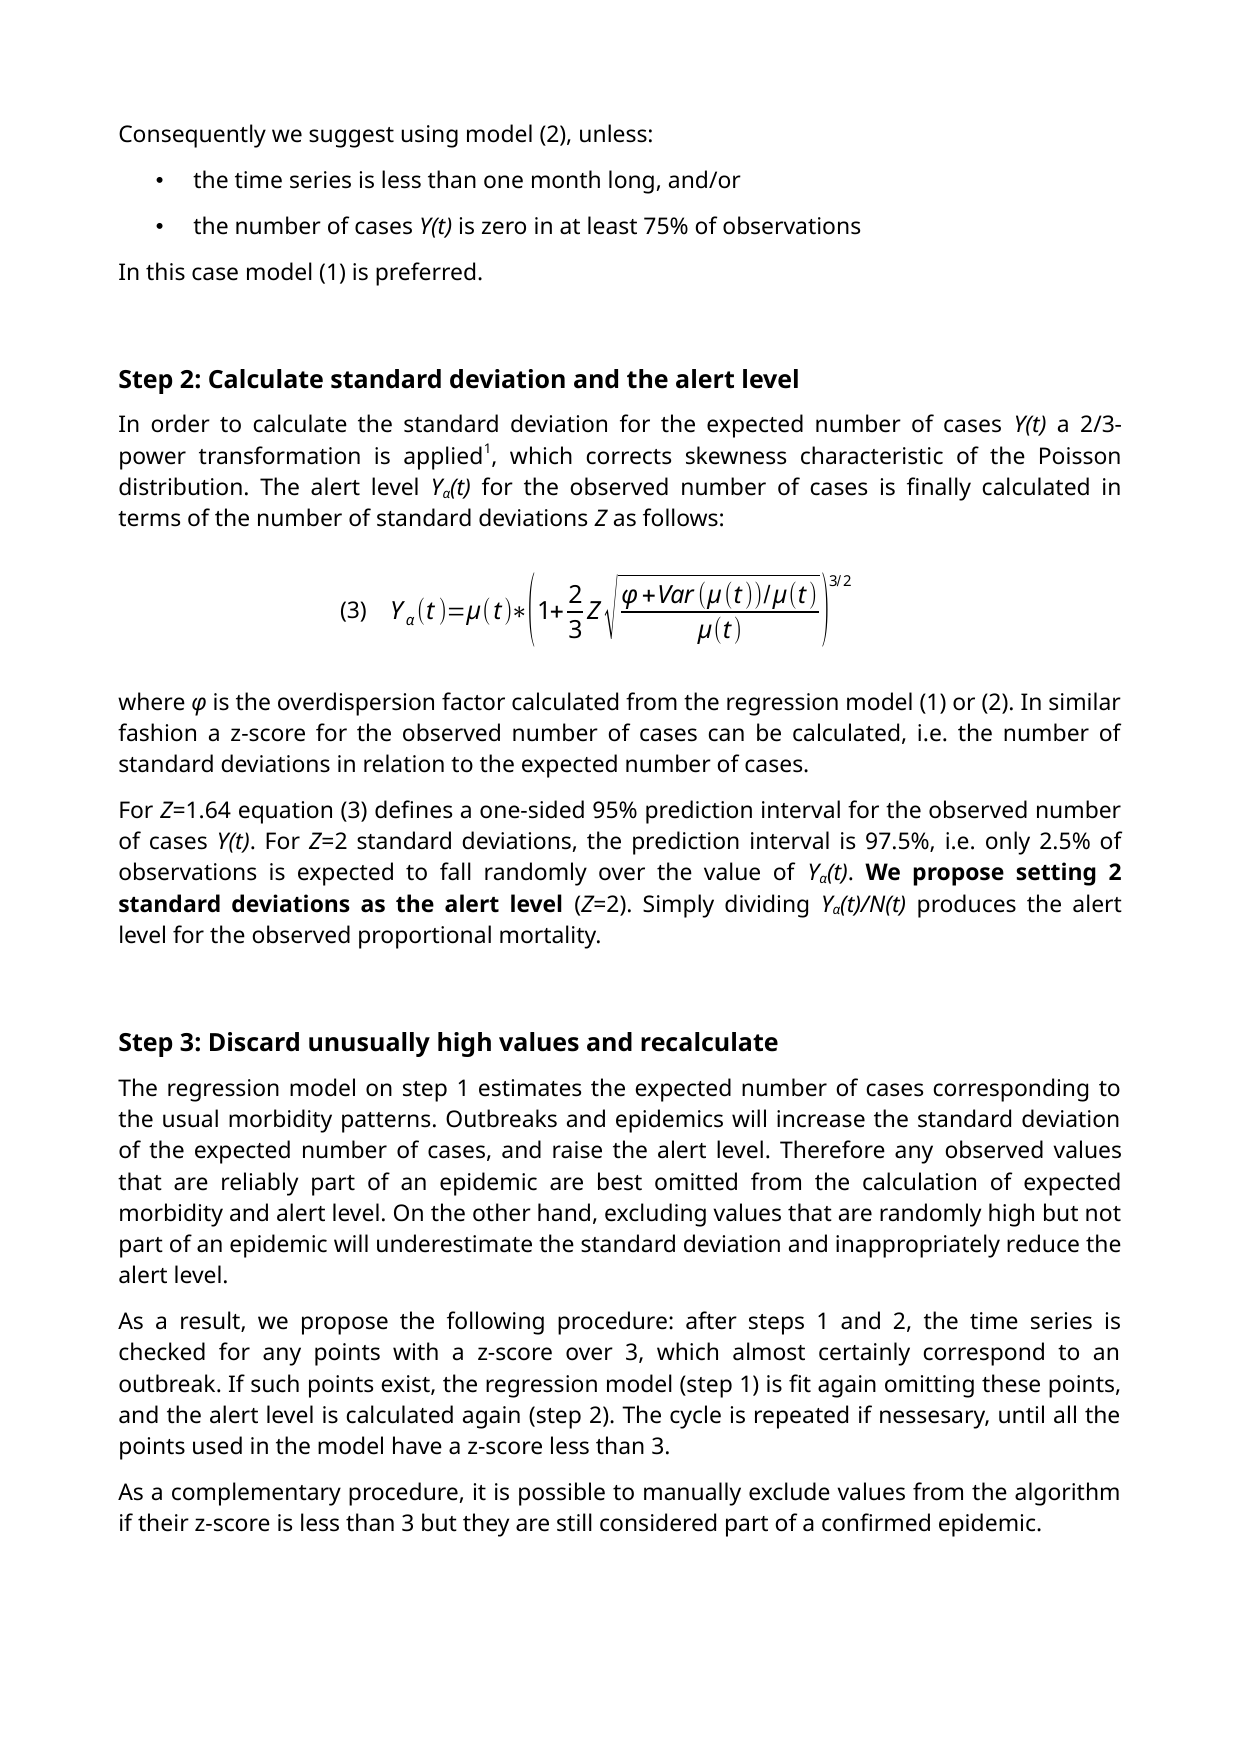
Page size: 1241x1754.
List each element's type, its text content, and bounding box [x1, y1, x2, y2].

text Consequently we suggest using model (2), unless: [118, 118, 1122, 149]
text where φ is the overdispersion factor calculated from the regression model (1) or (2). In similar fashion a z-score for the observed number of cases can be calculated, i.e. the number of standard deviations in relation to the expected number of cases. [118, 686, 1122, 779]
subtitle Step 2: Calculate standard deviation and the alert level [118, 362, 1122, 396]
text (3) [118, 594, 530, 625]
text As a result, we propose the following procedure: after steps 1 and 2, the time series is checked for any points with a z-score over 3, which almost certainly correspond to an outbreak. If such points exist, the regression model (step 1) is fit again omitting these points, and the alert level is calculated again (step 2). The cycle is repeated if nessesary, until all the points used in the model have a z-score less than 3. [118, 1305, 1122, 1461]
list the time series is less than one month long, and/or [156, 164, 1122, 195]
text As a complementary procedure, it is possible to manually exclude values from the algorithm if their z-score is less than 3 but they are still considered part of a confirmed epidemic. [118, 1476, 1122, 1538]
text (3) [531, 594, 826, 625]
text For Ζ=1.64 equation (3) defines a one-sided 95% prediction interval for the observed number of cases Y(t). For Ζ=2 standard deviations, the prediction interval is 97.5%, i.e. only 2.5% of observations is expected to fall randomly over the value of Υα(t). We propose setting 2 standard deviations as the alert level (Ζ=2). Simply dividing Υα(t)/Ν(t) produces the alert level for the observed proportional mortality. [118, 794, 1122, 950]
text The regression model on step 1 estimates the expected number of cases corresponding to the usual morbidity patterns. Outbreaks and epidemics will increase the standard deviation of the expected number of cases, and raise the alert level. Therefore any observed values that are reliably part of an epidemic are best omitted from the calculation of expected morbidity and alert level. On the other hand, excluding values that are randomly high but not part of an epidemic will underestimate the standard deviation and inappropriately reduce the alert level. [118, 1072, 1122, 1290]
text In this case model (1) is preferred. [118, 256, 1122, 287]
text (3) [827, 594, 1122, 625]
subtitle Step 3: Discard unusually high values and recalculate [118, 1025, 1122, 1059]
text In order to calculate the standard deviation for the expected number of cases Y(t) a 2/3-power transformation is applied1, which corrects skewness characteristic of the Poisson distribution. The alert level Υα(t) for the observed number of cases is finally calculated in terms of the number of standard deviations Ζ as follows: [118, 408, 1122, 533]
list the number of cases Y(t) is zero in at least 75% of observations [156, 210, 1122, 241]
